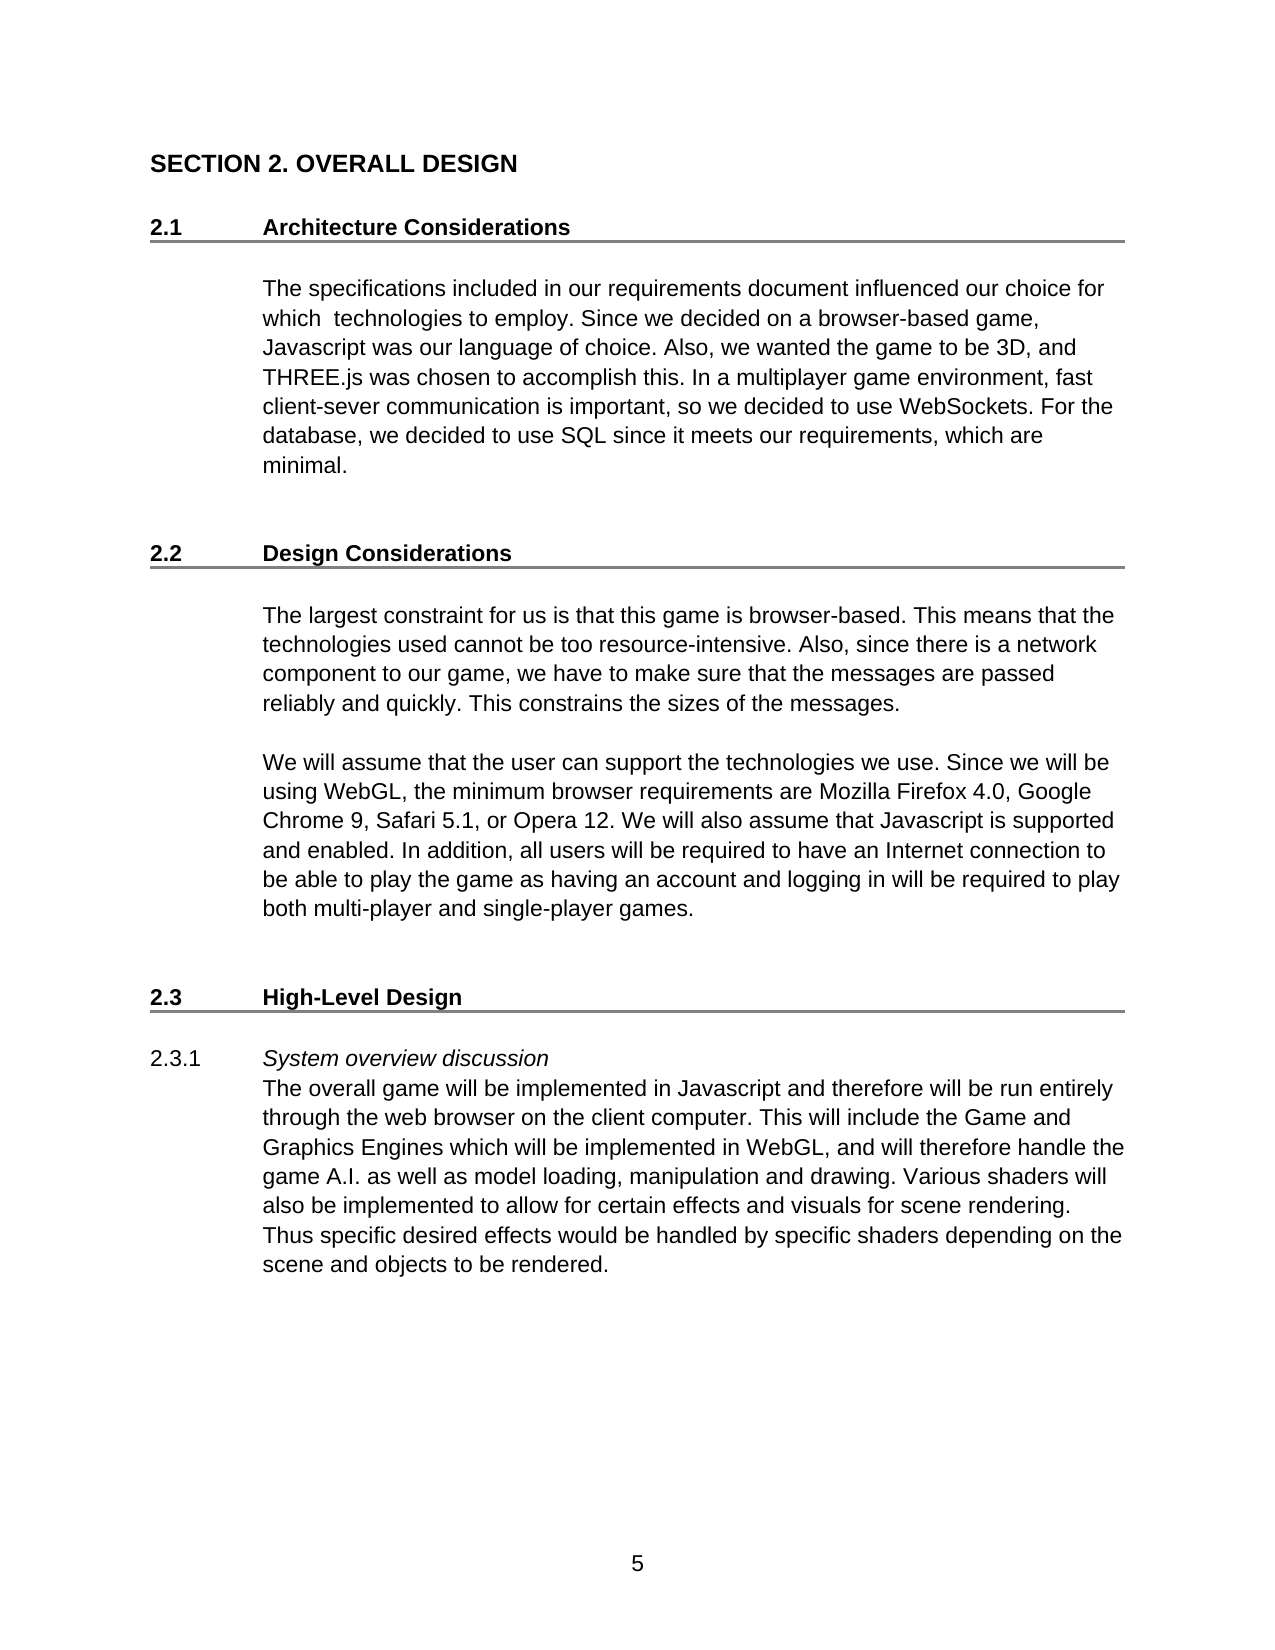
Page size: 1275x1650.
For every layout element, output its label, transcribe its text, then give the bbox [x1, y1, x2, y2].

text SECTION 2. OVERALL DESIGN [150, 150, 1125, 178]
text The largest constraint for us is that this game is browser-based. This means that the technologies used cannot be too resource-intensive. Also, since there is a network component to our game, we have to make sure that the messages are passed reliably and quickly. This constrains the sizes of the messages. [150, 602, 1125, 716]
text 2.1 Architecture Considerations [150, 214, 1125, 240]
text The specifications included in our requirements document influenced our choice for which technologies to employ. Since we decided on a browser-based game, Javascript was our language of choice. Also, we wanted the game to be 3D, and THREE.js was chosen to accomplish this. In a multiplayer game environment, fast client-sever communication is important, so we decided to use WebSockets. For the database, we decided to use SQL since it meets our requirements, which are minimal. [150, 276, 1125, 478]
text We will assume that the user can support the technologies we use. Since we will be using WebGL, the minimum browser requirements are Mozilla Firefox 4.0, Google Chrome 9, Safari 5.1, or Opera 12. We will also assume that Javascript is supported and enabled. In addition, all users will be required to have an Internet connection to be able to play the game as having an account and logging in will be required to play both multi-player and single-player games. [150, 749, 1125, 922]
text The overall game will be implemented in Javascript and therefore will be run entirely through the web browser on the client computer. This will include the Game and Graphics Engines which will be implemented in WebGL, and will therefore handle the game A.I. as well as model loading, manipulation and drawing. Various shaders will also be implemented to allow for certain effects and visuals for scene rendering. Thus specific desired effects would be handled by specific shaders depending on the scene and objects to be rendered. [150, 1075, 1125, 1277]
text 2.2 Design Considerations [150, 540, 1125, 566]
text 2.3 High-Level Design [150, 984, 1125, 1010]
text 2.3.1 System overview discussion [150, 1046, 1125, 1072]
